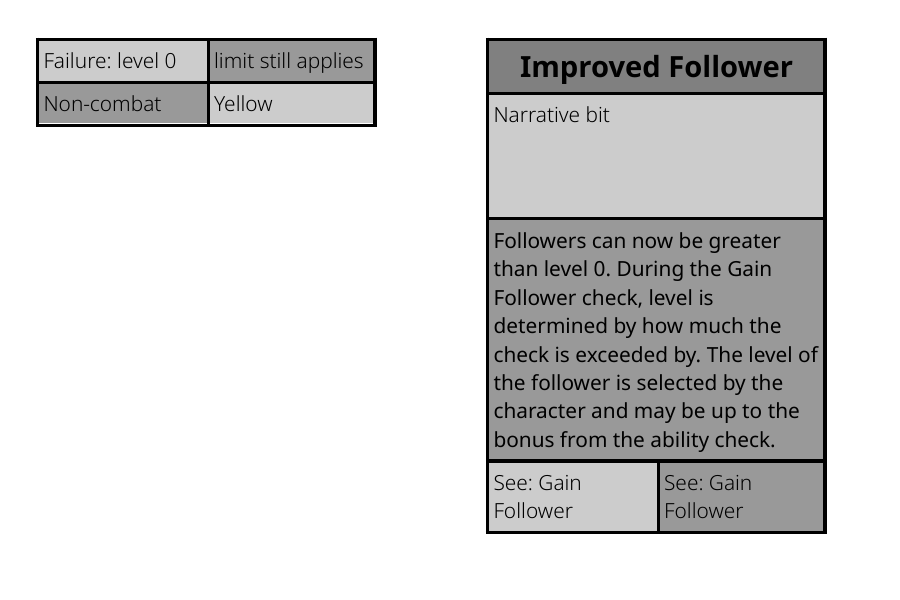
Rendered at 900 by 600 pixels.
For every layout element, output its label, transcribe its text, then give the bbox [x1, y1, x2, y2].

table_cell See: Gain Follower [489, 463, 657, 531]
table_header Improved Follower [489, 41, 823, 92]
table_cell Non-combat [39, 84, 207, 123]
table_cell Narrative bit [489, 95, 823, 217]
table_cell Failure: level 0 [39, 41, 207, 81]
table_cell Yellow [210, 84, 373, 123]
table_cell See: Gain Follower [660, 463, 823, 531]
table_cell Followers can now be greater than level 0. During the Gain Follower check, level is determined by how much the check is exceeded by. The level of the follower is selected by the character and may be up to the bonus from the ability check. [489, 220, 823, 459]
table_cell limit still applies [210, 41, 373, 81]
